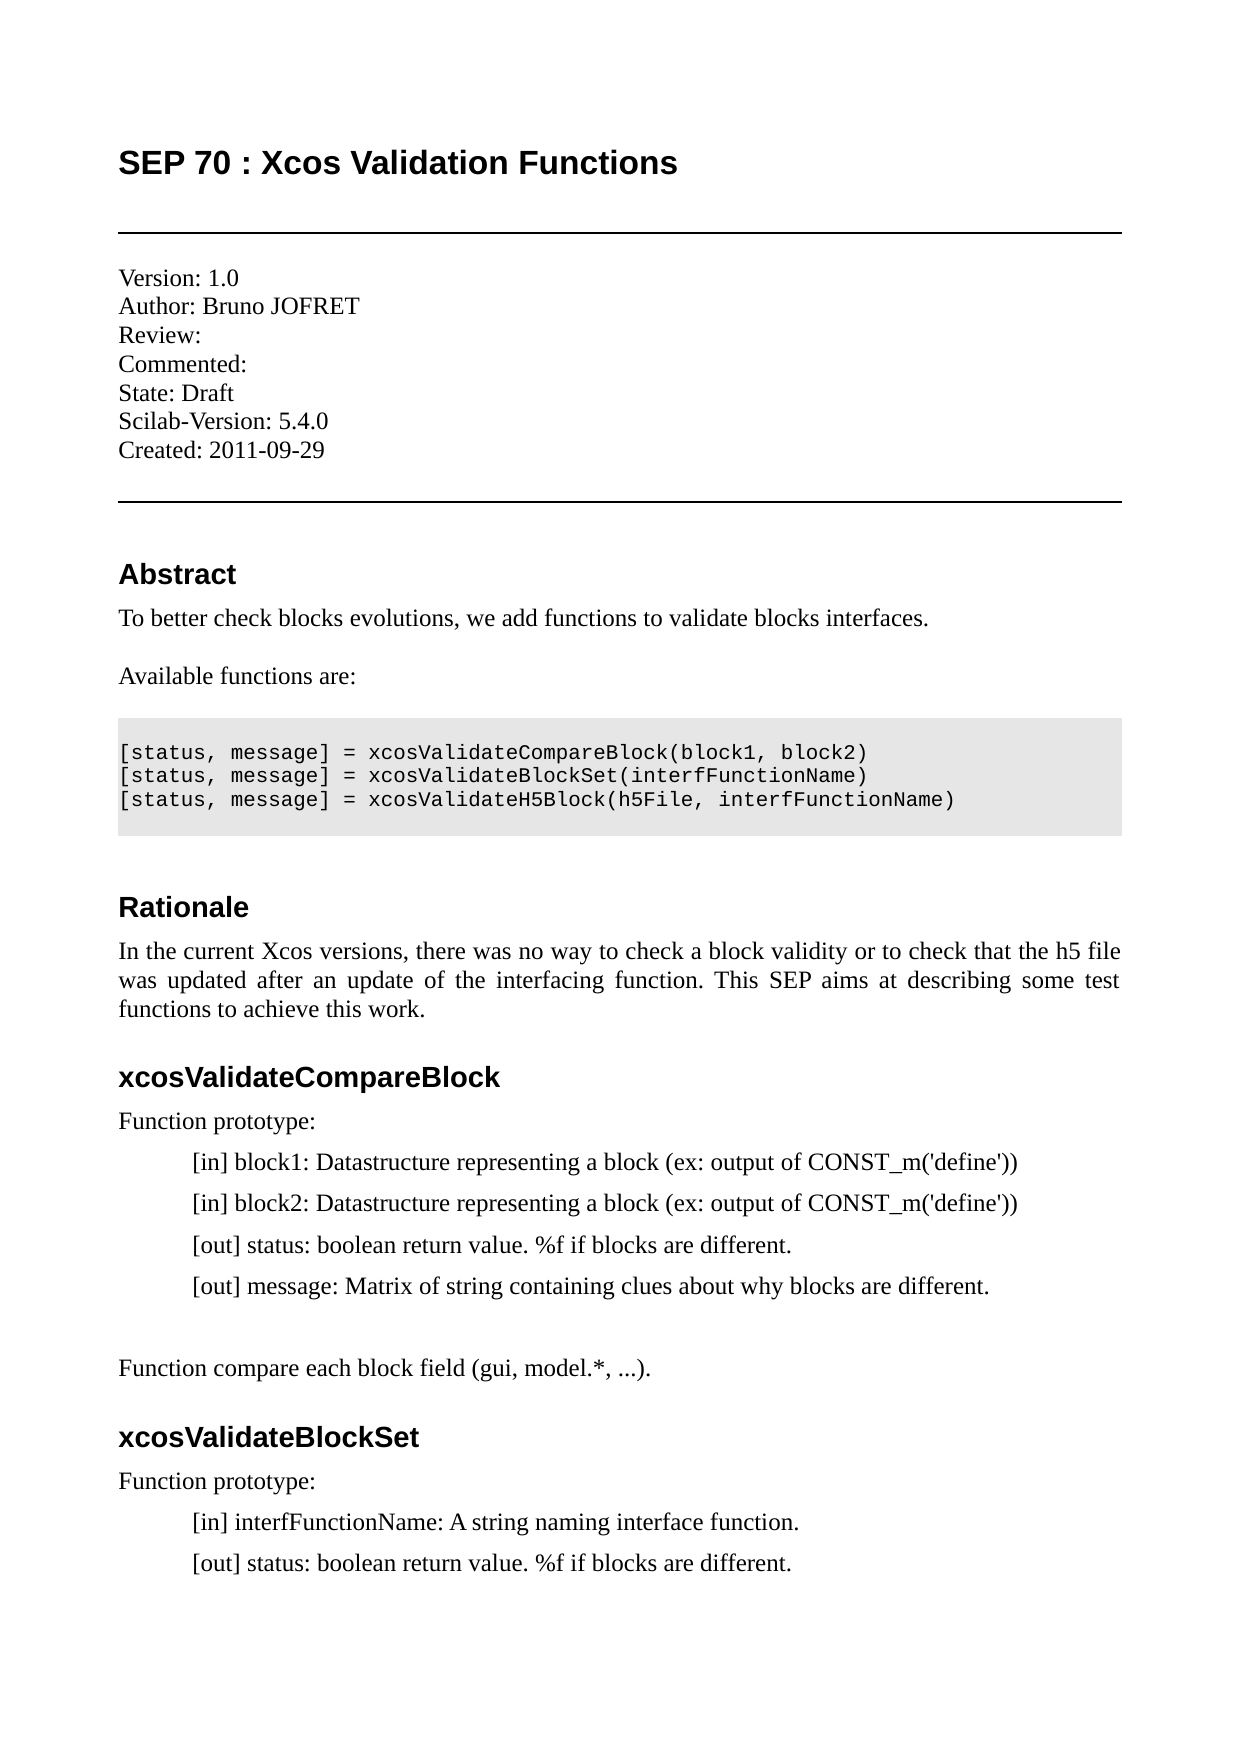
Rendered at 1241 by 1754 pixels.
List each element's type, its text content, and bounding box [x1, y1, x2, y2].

text Function prototype: [118, 1466, 1122, 1494]
text Function compare each block field (gui, model.*, ...). [118, 1353, 1122, 1382]
subtitle xcosValidateBlockSet [118, 1420, 1122, 1453]
text Available functions are: [118, 661, 1122, 689]
text [out] status: boolean return value. %f if blocks are different. [118, 1230, 1122, 1258]
text Review: [118, 320, 1122, 349]
text Scilab-Version: 5.4.0 [118, 406, 1122, 435]
text [status, message] = xcosValidateCompareBlock(block1, block2) [118, 742, 1122, 766]
text [in] block1: Datastructure representing a block (ex: output of CONST_m('define')) [118, 1147, 1122, 1176]
text Commented: [118, 349, 1122, 378]
subtitle Abstract [118, 557, 1122, 591]
subtitle xcosValidateCompareBlock [118, 1060, 1122, 1093]
text In the current Xcos versions, there was no way to check a block validity or to check that the h5 file was updated after an update of the interfacing function. This SEP aims at describing some test functions to achieve this work. [118, 936, 1122, 1022]
text [out] status: boolean return value. %f if blocks are different. [118, 1548, 1122, 1577]
text State: Draft [118, 378, 1122, 406]
text [in] block2: Datastructure representing a block (ex: output of CONST_m('define')) [118, 1188, 1122, 1217]
text Created: 2011-09-29 [118, 435, 1122, 464]
text [status, message] = xcosValidateH5Block(h5File, interfFunctionName) [118, 789, 1122, 813]
text [in] interfFunctionName: A string naming interface function. [118, 1507, 1122, 1536]
text Function prototype: [118, 1106, 1122, 1135]
text Author: Bruno JOFRET [118, 291, 1122, 320]
text [out] message: Matrix of string containing clues about why blocks are different. [118, 1271, 1122, 1300]
text Version: 1.0 [118, 263, 1122, 291]
text To better check blocks evolutions, we add functions to validate blocks interfaces. [118, 603, 1122, 632]
subtitle Rationale [118, 890, 1122, 924]
subtitle SEP 70 : Xcos Validation Functions [118, 143, 1122, 182]
text [status, message] = xcosValidateBlockSet(interfFunctionName) [118, 766, 1122, 789]
